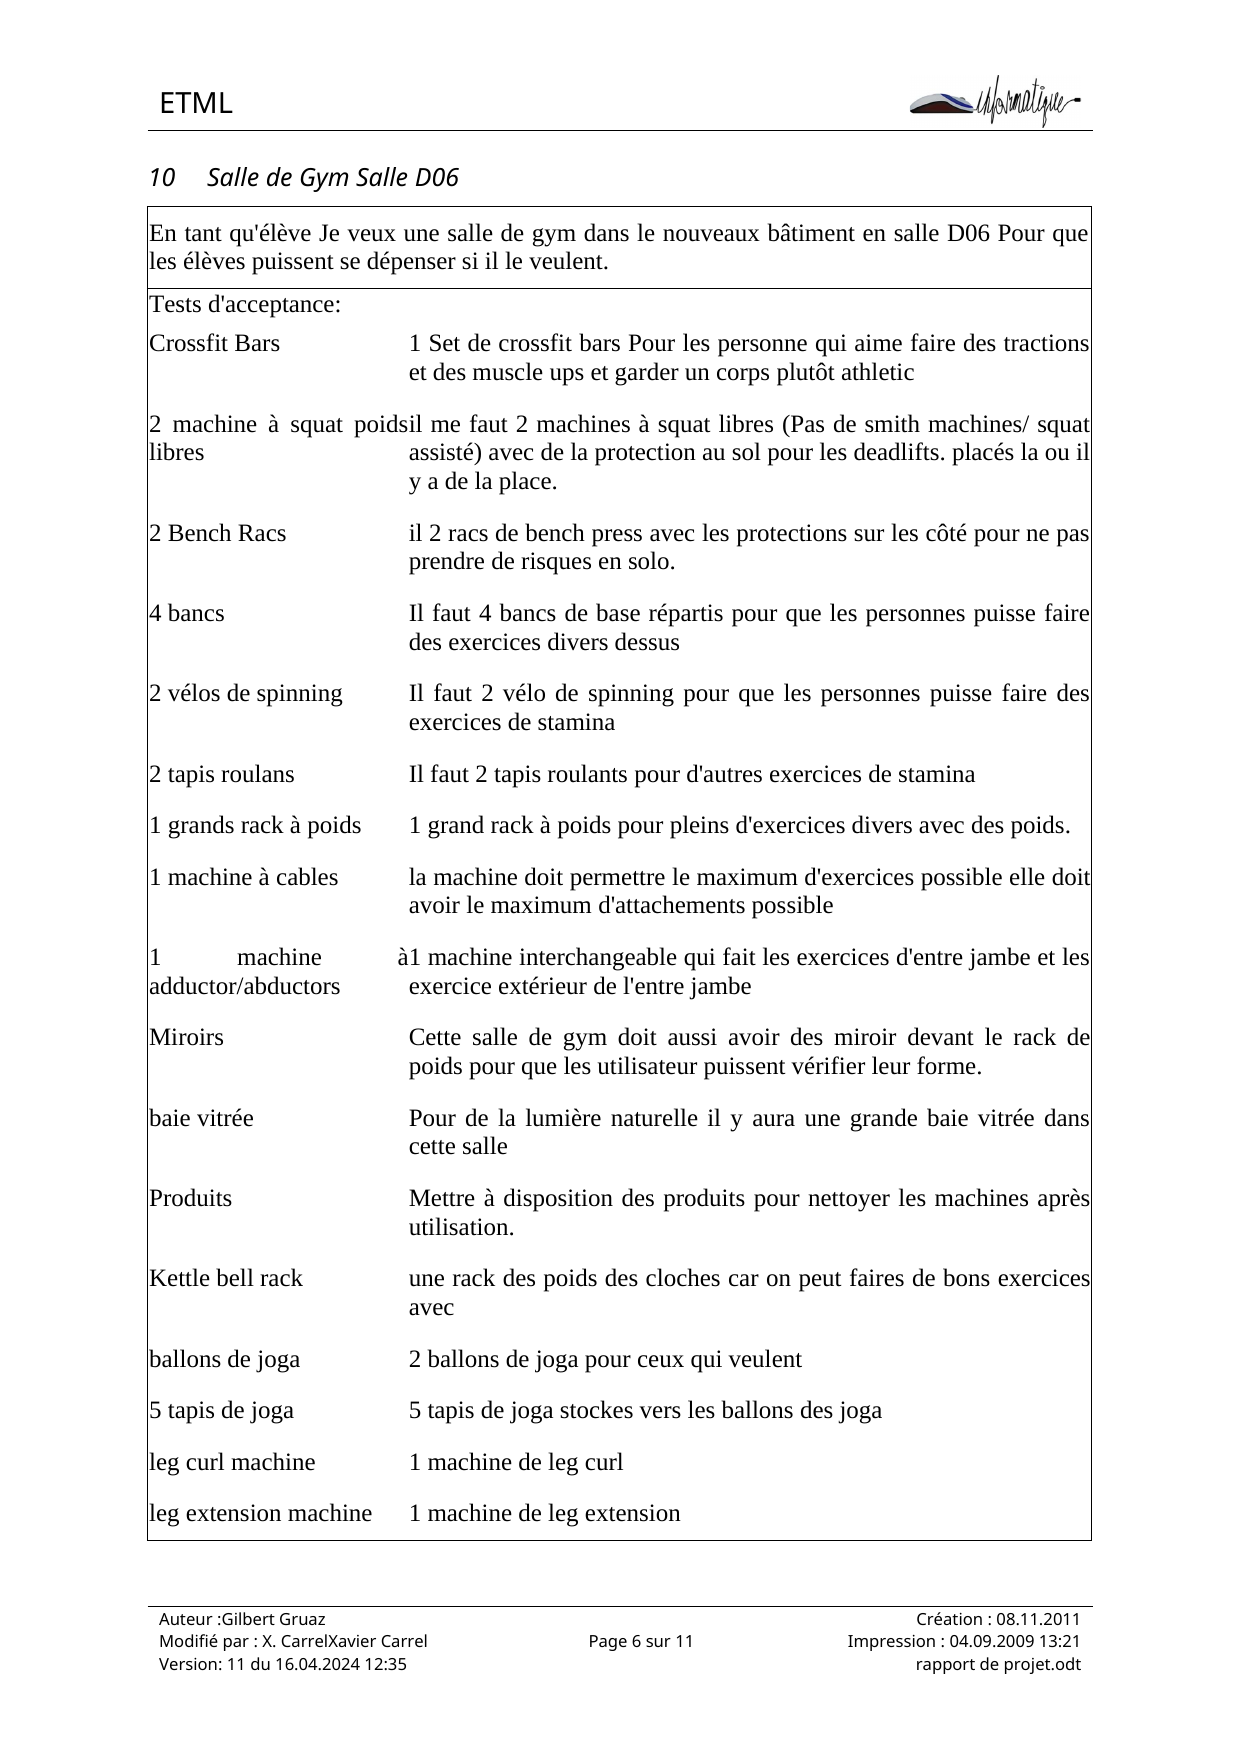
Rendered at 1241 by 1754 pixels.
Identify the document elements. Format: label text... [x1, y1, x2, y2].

table_cell 2 Bench Racs [149, 507, 408, 588]
table_cell il me faut 2 machines à squat libres (Pas de smith machines/ squat assisté) avec de la protection au sol pour les deadlifts. placés la ou il y a de la place. [409, 398, 1091, 507]
table_cell Kettle bell rack [149, 1253, 408, 1333]
table_cell 5 tapis de joga stockes vers les ballons des joga [409, 1385, 1091, 1436]
table_cell Miroirs [149, 1012, 408, 1092]
table_cell la machine doit permettre le maximum d'exercices possible elle doit avoir le maximum d'attachements possible [409, 851, 1091, 932]
table_cell Il faut 4 bancs de base répartis pour que les personnes puisse faire des exercices divers dessus [409, 588, 1091, 668]
table_cell 5 tapis de joga [149, 1385, 408, 1436]
table_cell 1 machine de leg extension [409, 1488, 1091, 1539]
table_cell leg extension machine [149, 1488, 408, 1539]
subtitle Salle de Gym Salle D06 [148, 159, 1092, 193]
table_cell Pour de la lumière naturelle il y aura une grande baie vitrée dans cette salle [409, 1092, 1091, 1173]
table_cell il 2 racs de bench press avec les protections sur les côté pour ne pas prendre de risques en solo. [409, 507, 1091, 588]
table_cell baie vitrée [149, 1092, 408, 1173]
table_cell Mettre à disposition des produits pour nettoyer les machines après utilisation. [409, 1173, 1091, 1253]
table_cell 1 machine à adductor/abductors [149, 932, 408, 1012]
table_cell Tests d'acceptance: [148, 289, 1091, 1539]
table_cell 2 ballons de joga pour ceux qui veulent [409, 1333, 1091, 1385]
table_header En tant qu'élève Je veux une salle de gym dans le nouveaux bâtiment en salle D06 Pour que les élèves puissent se dépenser si il le veulent. [148, 207, 1091, 288]
table_cell 1 grands rack à poids [149, 800, 408, 851]
table_header 1 Set de crossfit bars Pour les personne qui aime faire des tractions et des muscle ups et garder un corps plutôt athletic [409, 318, 1091, 398]
table_cell Il faut 2 vélo de spinning pour que les personnes puisse faire des exercices de stamina [409, 668, 1091, 748]
table_cell 2 tapis roulans [149, 748, 408, 800]
table_cell Il faut 2 tapis roulants pour d'autres exercices de stamina [409, 748, 1091, 800]
table_cell 2 vélos de spinning [149, 668, 408, 748]
table_cell 1 machine interchangeable qui fait les exercices d'entre jambe et les exercice extérieur de l'entre jambe [409, 932, 1091, 1012]
table_cell une rack des poids des cloches car on peut faires de bons exercices avec [409, 1253, 1091, 1333]
table_cell leg curl machine [149, 1436, 408, 1488]
table_cell Produits [149, 1173, 408, 1253]
table_cell 1 machine de leg curl [409, 1436, 1091, 1488]
table_header Crossfit Bars [149, 318, 408, 398]
table_cell 4 bancs [149, 588, 408, 668]
table_cell ballons de joga [149, 1333, 408, 1385]
table_cell Cette salle de gym doit aussi avoir des miroir devant le rack de poids pour que les utilisateur puissent vérifier leur forme. [409, 1012, 1091, 1092]
table_cell 2 machine à squat poids libres [149, 398, 408, 507]
table_cell 1 machine à cables [149, 851, 408, 932]
table_cell 1 grand rack à poids pour pleins d'exercices divers avec des poids. [409, 800, 1091, 851]
